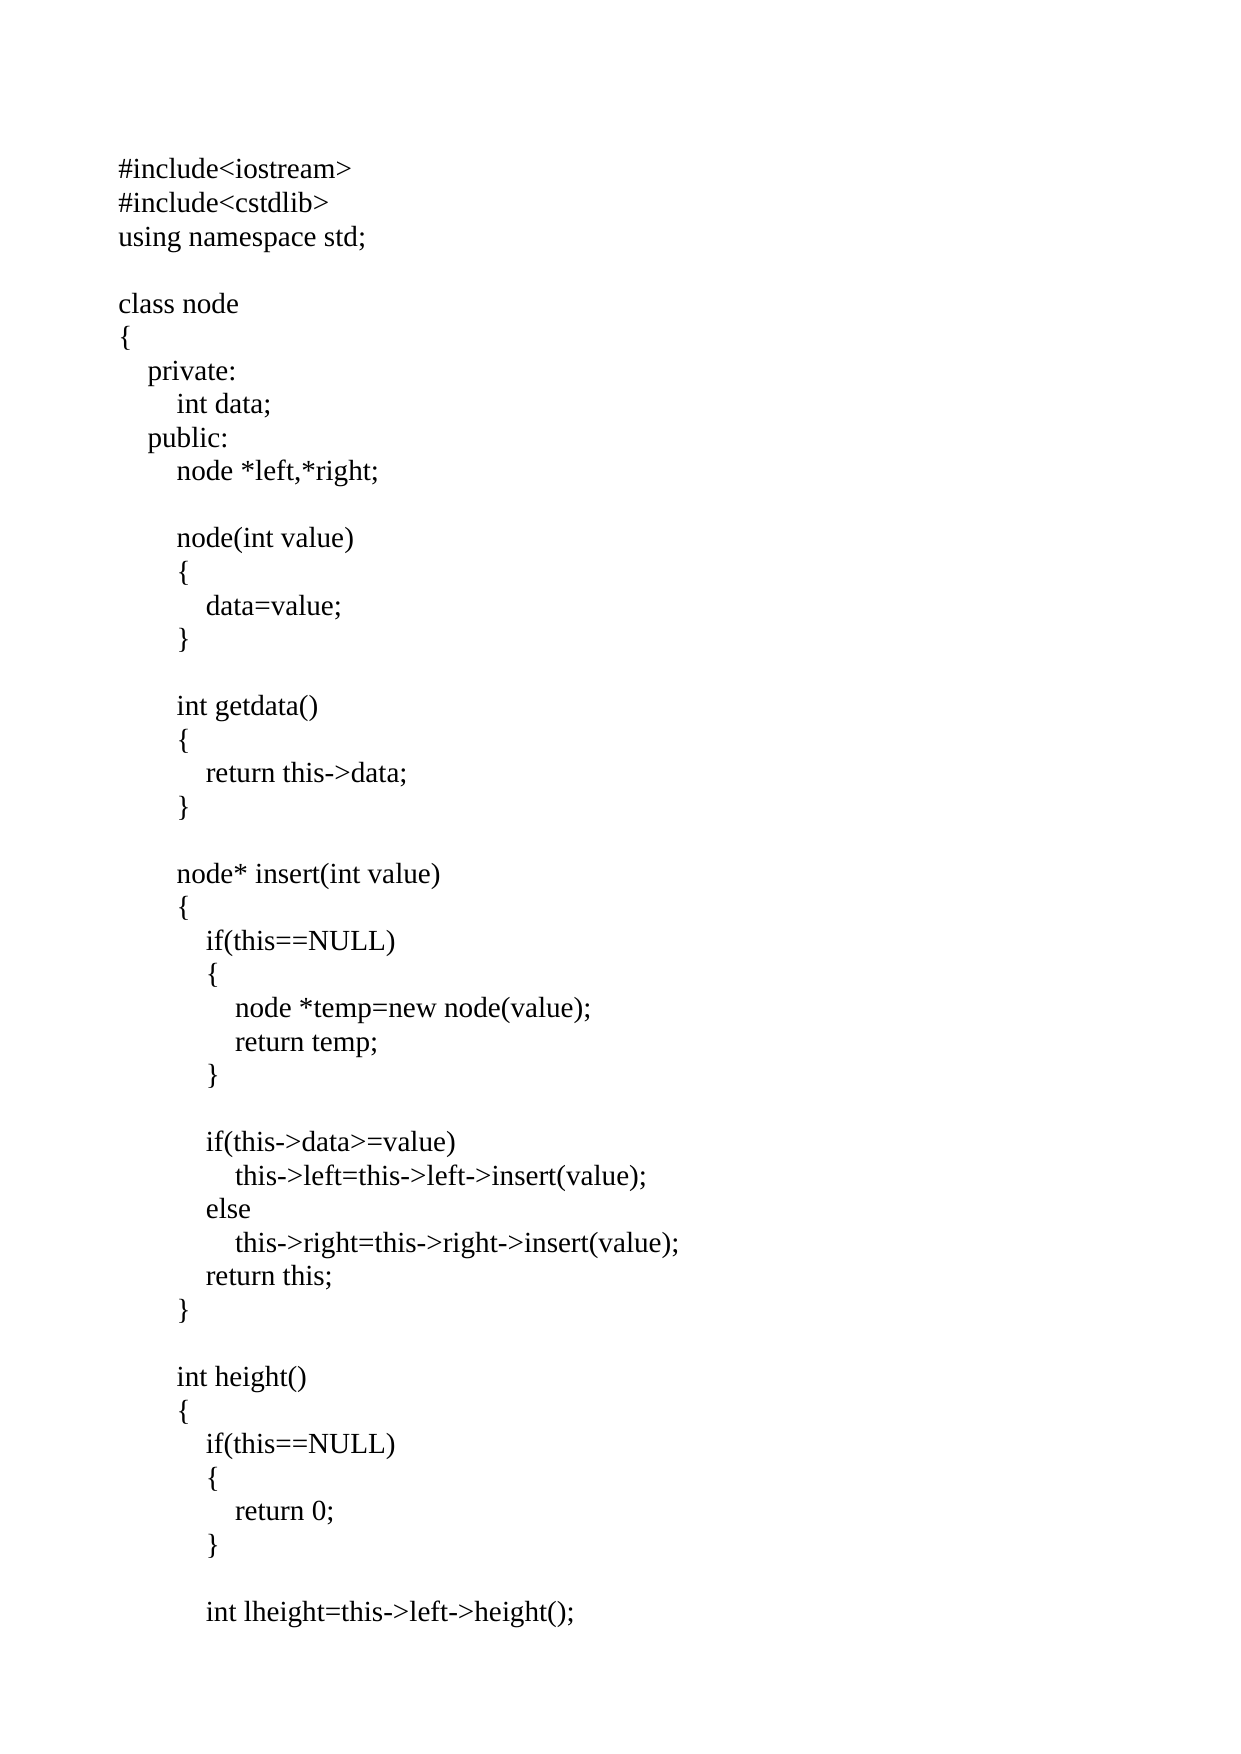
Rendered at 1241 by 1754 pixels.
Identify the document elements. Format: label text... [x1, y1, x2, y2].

text { [118, 722, 1122, 755]
text node* insert(int value) [118, 856, 1122, 889]
text public: [118, 420, 1122, 453]
text { [118, 889, 1122, 923]
text if(this==NULL) [118, 923, 1122, 957]
text using namespace std; [118, 219, 1122, 252]
text int data; [118, 386, 1122, 420]
text this->right=this->right->insert(value); [118, 1225, 1122, 1258]
text if(this->data>=value) [118, 1124, 1122, 1158]
text node *temp=new node(value); [118, 990, 1122, 1024]
text { [118, 319, 1122, 353]
text #include<cstdlib> [118, 185, 1122, 219]
text } [118, 621, 1122, 655]
text { [118, 1393, 1122, 1426]
text node(int value) [118, 521, 1122, 554]
text int height() [118, 1359, 1122, 1393]
text } [118, 1527, 1122, 1560]
text int getdata() [118, 688, 1122, 722]
text return 0; [118, 1493, 1122, 1527]
text else [118, 1191, 1122, 1225]
text } [118, 1057, 1122, 1091]
text if(this==NULL) [118, 1426, 1122, 1460]
text class node [118, 286, 1122, 319]
text data=value; [118, 588, 1122, 621]
text return this; [118, 1258, 1122, 1292]
text return this->data; [118, 755, 1122, 789]
text node *left,*right; [118, 453, 1122, 487]
text private: [118, 353, 1122, 386]
text int lheight=this->left->height(); [118, 1594, 1122, 1627]
text } [118, 1292, 1122, 1326]
text #include<iostream> [118, 152, 1122, 185]
text return temp; [118, 1024, 1122, 1057]
text this->left=this->left->insert(value); [118, 1158, 1122, 1191]
text } [118, 789, 1122, 822]
text { [118, 957, 1122, 990]
text { [118, 554, 1122, 588]
text { [118, 1460, 1122, 1493]
